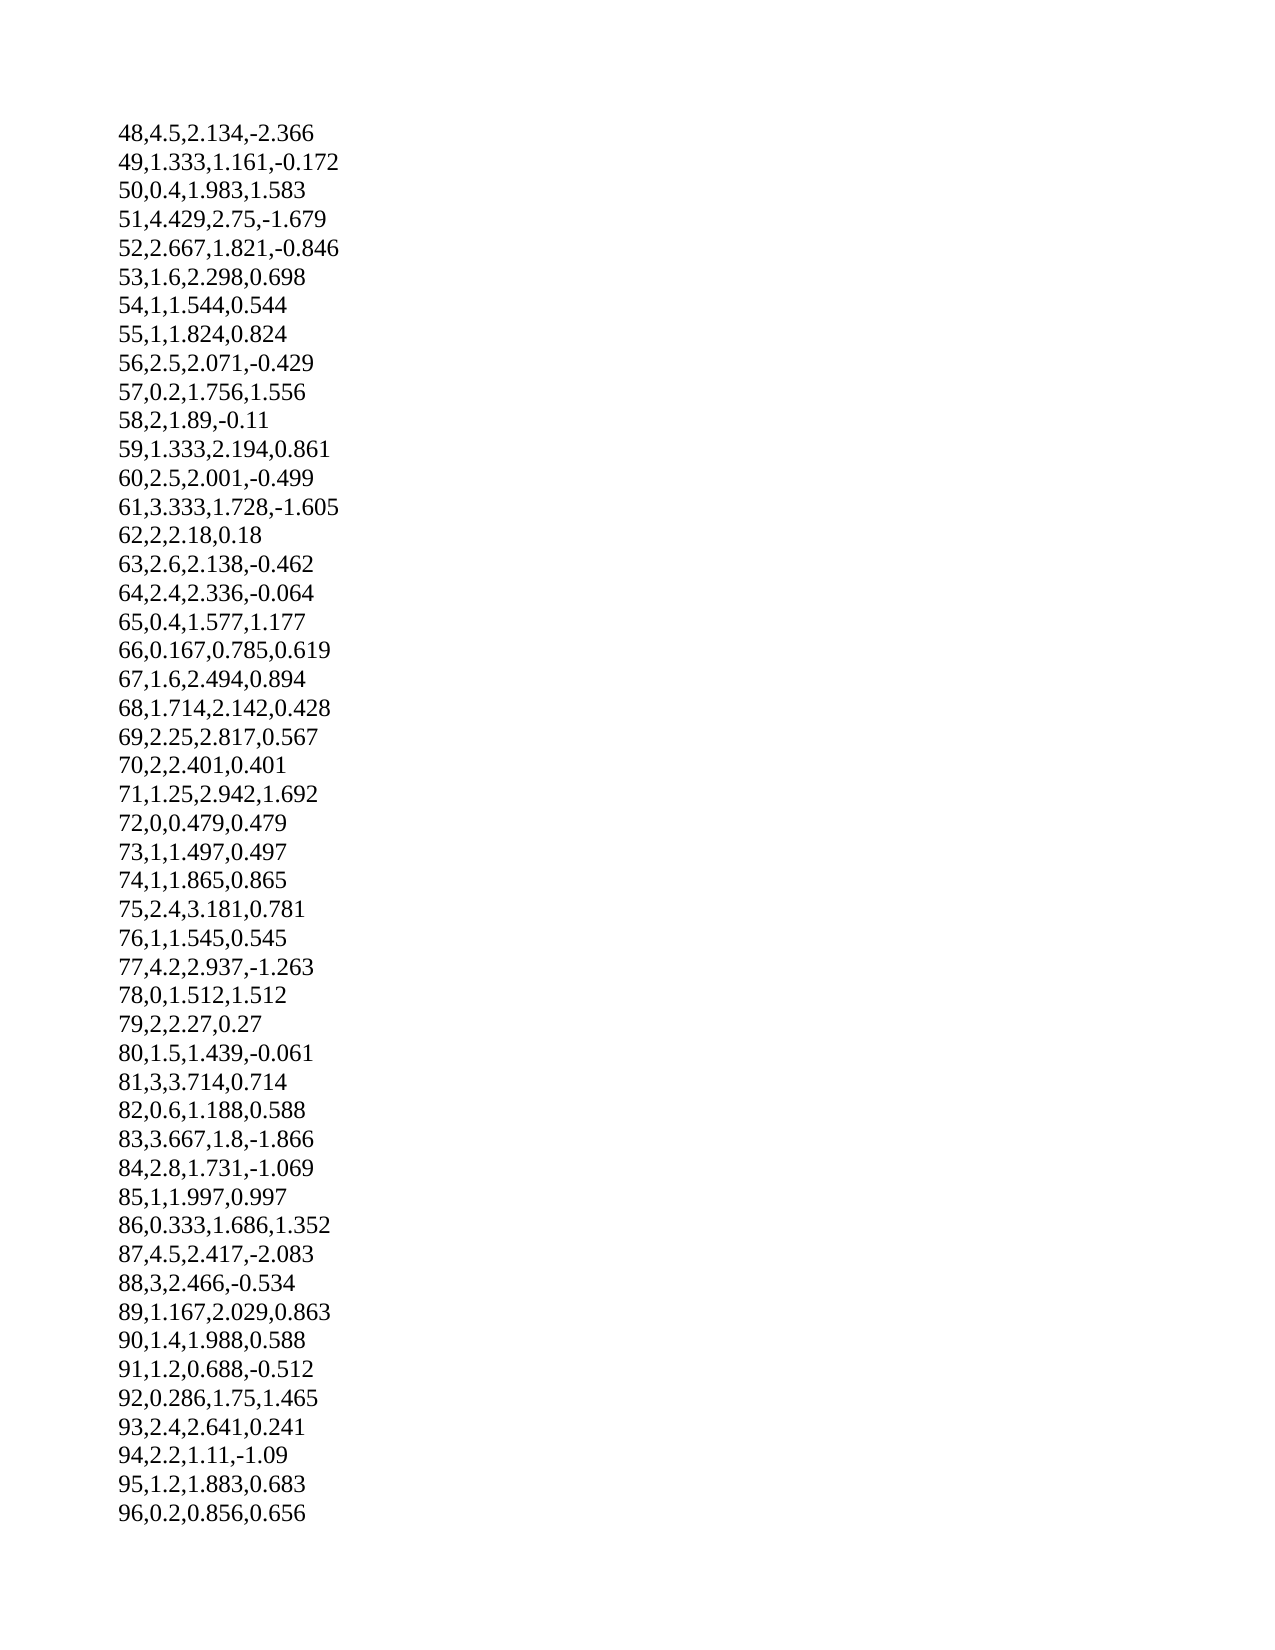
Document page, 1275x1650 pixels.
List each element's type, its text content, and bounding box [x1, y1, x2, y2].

text 51,4.429,2.75,-1.679 [118, 204, 1157, 233]
text 58,2,1.89,-0.11 [118, 406, 1157, 434]
text 66,0.167,0.785,0.619 [118, 636, 1157, 664]
text 65,0.4,1.577,1.177 [118, 607, 1157, 636]
text 75,2.4,3.181,0.781 [118, 894, 1157, 923]
text 68,1.714,2.142,0.428 [118, 693, 1157, 722]
text 67,1.6,2.494,0.894 [118, 664, 1157, 693]
text 54,1,1.544,0.544 [118, 291, 1157, 319]
text 90,1.4,1.988,0.588 [118, 1326, 1157, 1354]
text 84,2.8,1.731,-1.069 [118, 1153, 1157, 1182]
text 73,1,1.497,0.497 [118, 837, 1157, 866]
text 56,2.5,2.071,-0.429 [118, 348, 1157, 377]
text 87,4.5,2.417,-2.083 [118, 1239, 1157, 1268]
text 81,3,3.714,0.714 [118, 1067, 1157, 1096]
text 79,2,2.27,0.27 [118, 1009, 1157, 1038]
text 71,1.25,2.942,1.692 [118, 779, 1157, 808]
text 93,2.4,2.641,0.241 [118, 1412, 1157, 1441]
text 63,2.6,2.138,-0.462 [118, 549, 1157, 578]
text 86,0.333,1.686,1.352 [118, 1211, 1157, 1239]
text 95,1.2,1.883,0.683 [118, 1469, 1157, 1498]
text 70,2,2.401,0.401 [118, 751, 1157, 779]
text 78,0,1.512,1.512 [118, 981, 1157, 1009]
text 83,3.667,1.8,-1.866 [118, 1124, 1157, 1153]
text 74,1,1.865,0.865 [118, 866, 1157, 894]
text 96,0.2,0.856,0.656 [118, 1498, 1157, 1527]
text 89,1.167,2.029,0.863 [118, 1297, 1157, 1326]
text 57,0.2,1.756,1.556 [118, 377, 1157, 406]
text 61,3.333,1.728,-1.605 [118, 492, 1157, 521]
text 82,0.6,1.188,0.588 [118, 1096, 1157, 1124]
text 69,2.25,2.817,0.567 [118, 722, 1157, 751]
text 62,2,2.18,0.18 [118, 521, 1157, 549]
text 94,2.2,1.11,-1.09 [118, 1441, 1157, 1469]
text 91,1.2,0.688,-0.512 [118, 1354, 1157, 1383]
text 92,0.286,1.75,1.465 [118, 1383, 1157, 1412]
text 48,4.5,2.134,-2.366 [118, 118, 1157, 147]
text 49,1.333,1.161,-0.172 [118, 147, 1157, 176]
text 55,1,1.824,0.824 [118, 319, 1157, 348]
text 72,0,0.479,0.479 [118, 808, 1157, 837]
text 77,4.2,2.937,-1.263 [118, 952, 1157, 981]
text 88,3,2.466,-0.534 [118, 1268, 1157, 1297]
text 76,1,1.545,0.545 [118, 923, 1157, 952]
text 52,2.667,1.821,-0.846 [118, 233, 1157, 262]
text 85,1,1.997,0.997 [118, 1182, 1157, 1211]
text 60,2.5,2.001,-0.499 [118, 463, 1157, 492]
text 80,1.5,1.439,-0.061 [118, 1038, 1157, 1067]
text 50,0.4,1.983,1.583 [118, 176, 1157, 204]
text 59,1.333,2.194,0.861 [118, 434, 1157, 463]
text 64,2.4,2.336,-0.064 [118, 578, 1157, 607]
text 53,1.6,2.298,0.698 [118, 262, 1157, 291]
